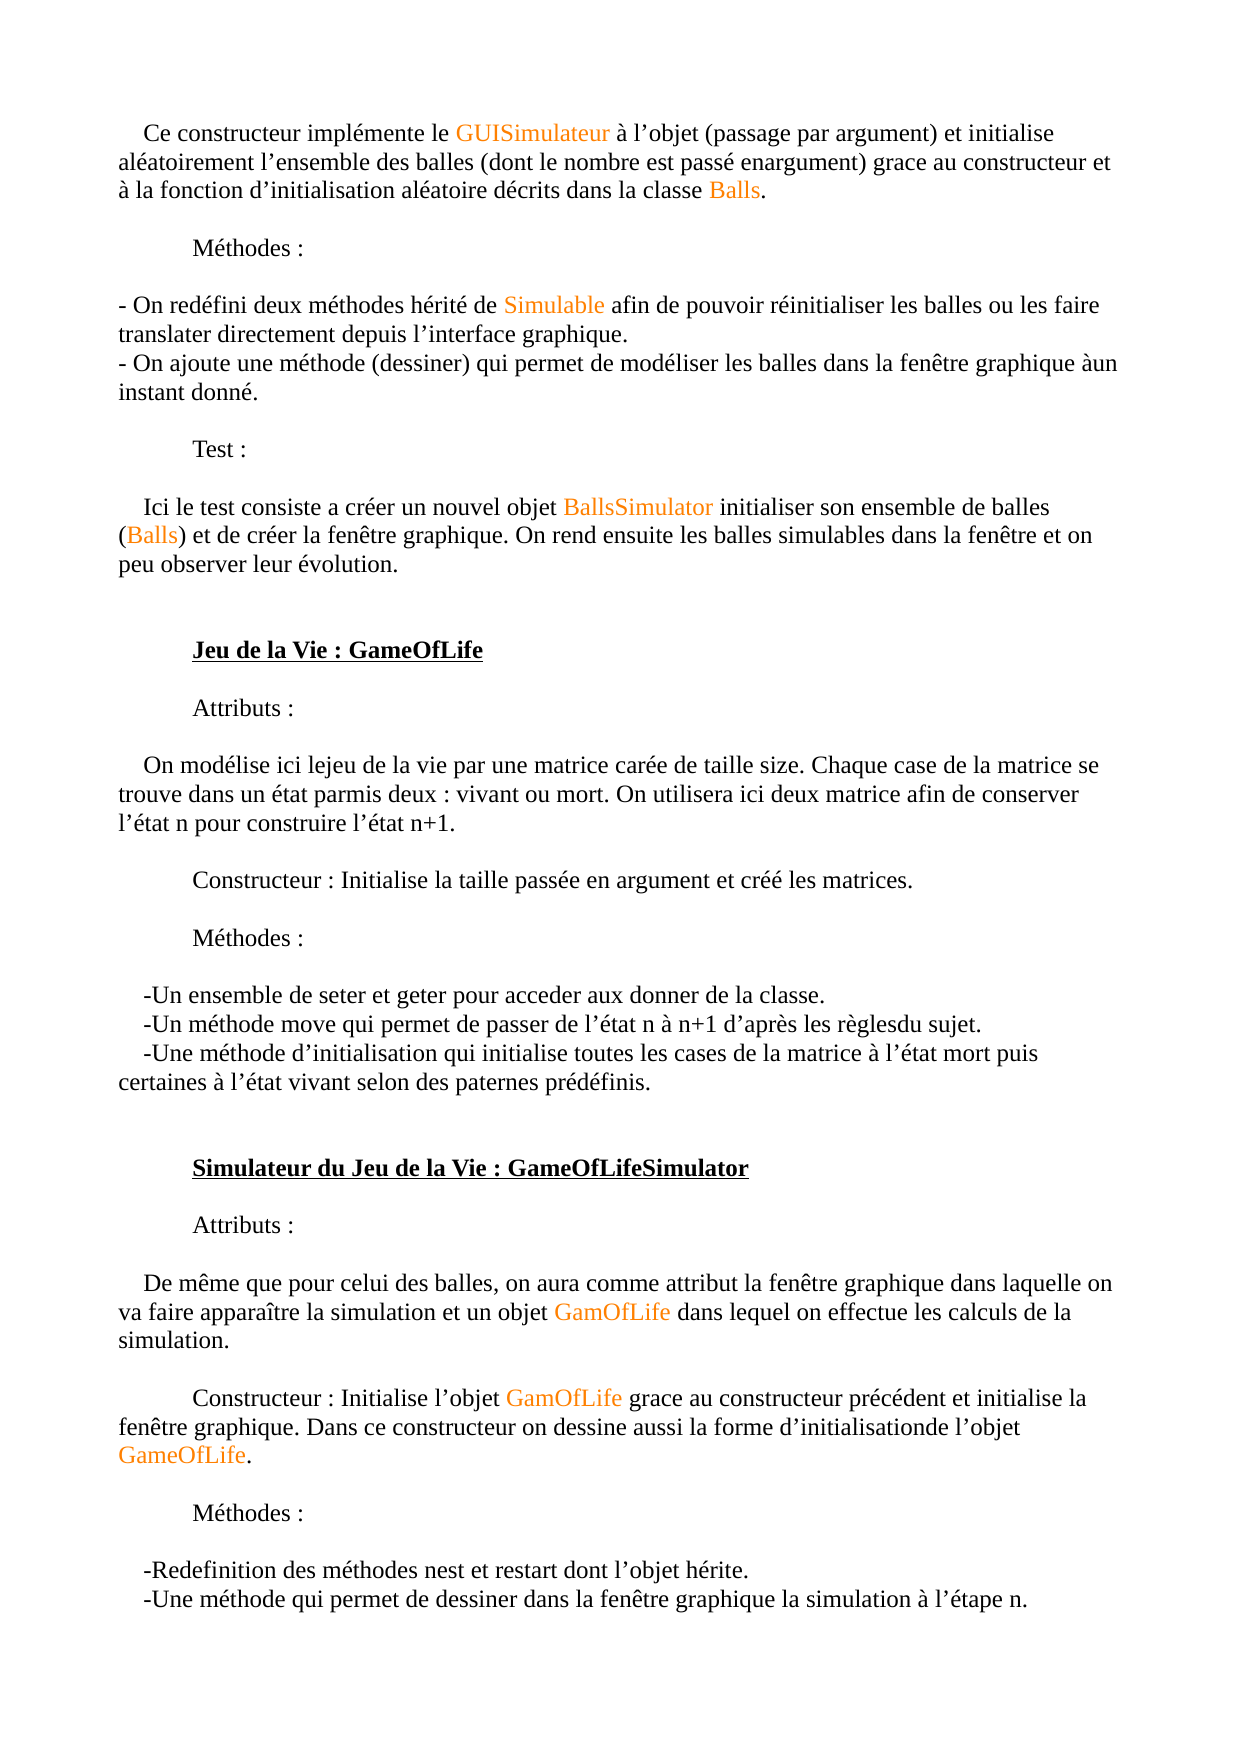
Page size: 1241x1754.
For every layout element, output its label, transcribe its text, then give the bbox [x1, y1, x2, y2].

text -Un méthode move qui permet de passer de l’état n à n+1 d’après les règlesdu sujet. [118, 1009, 1122, 1038]
text -Un ensemble de seter et geter pour acceder aux donner de la classe. [118, 981, 1122, 1009]
text Méthodes : [118, 233, 1122, 262]
text Constructeur : Initialise l’objet GamOfLife grace au constructeur précédent et initialise la fenêtre graphique. Dans ce constructeur on dessine aussi la forme d’initialisationde l’objet GameOfLife. [118, 1383, 1122, 1469]
text Méthodes : [118, 1498, 1122, 1527]
text -Redefinition des méthodes nest et restart dont l’objet hérite. [118, 1556, 1122, 1584]
text On modélise ici lejeu de la vie par une matrice carée de taille size. Chaque case de la matrice se trouve dans un état parmis deux : vivant ou mort. On utilisera ici deux matrice afin de conserver l’état n pour construire l’état n+1. [118, 751, 1122, 837]
text -Une méthode d’initialisation qui initialise toutes les cases de la matrice à l’état mort puis certaines à l’état vivant selon des paternes prédéfinis. [118, 1038, 1122, 1096]
text Attributs : [118, 693, 1122, 722]
text - On redéfini deux méthodes hérité de Simulable afin de pouvoir réinitialiser les balles ou les faire translater directement depuis l’interface graphique. [118, 291, 1122, 348]
text - On ajoute une méthode (dessiner) qui permet de modéliser les balles dans la fenêtre graphique àun instant donné. [118, 348, 1122, 406]
text Ce constructeur implémente le GUISimulateur à l’objet (passage par argument) et initialise aléatoirement l’ensemble des balles (dont le nombre est passé enargument) grace au constructeur et à la fonction d’initialisation aléatoire décrits dans la classe Balls. [118, 118, 1122, 204]
text Constructeur : Initialise la taille passée en argument et créé les matrices. [118, 866, 1122, 894]
text Méthodes : [118, 923, 1122, 952]
text Ici le test consiste a créer un nouvel objet BallsSimulator initialiser son ensemble de balles (Balls) et de créer la fenêtre graphique. On rend ensuite les balles simulables dans la fenêtre et on peu observer leur évolution. [118, 492, 1122, 578]
text -Une méthode qui permet de dessiner dans la fenêtre graphique la simulation à l’étape n. [118, 1584, 1122, 1613]
text De même que pour celui des balles, on aura comme attribut la fenêtre graphique dans laquelle on va faire apparaître la simulation et un objet GamOfLife dans lequel on effectue les calculs de la simulation. [118, 1268, 1122, 1354]
text Attributs : [118, 1211, 1122, 1239]
text Jeu de la Vie : GameOfLife [118, 636, 1122, 664]
text Simulateur du Jeu de la Vie : GameOfLifeSimulator [118, 1153, 1122, 1182]
text Test : [118, 434, 1122, 463]
